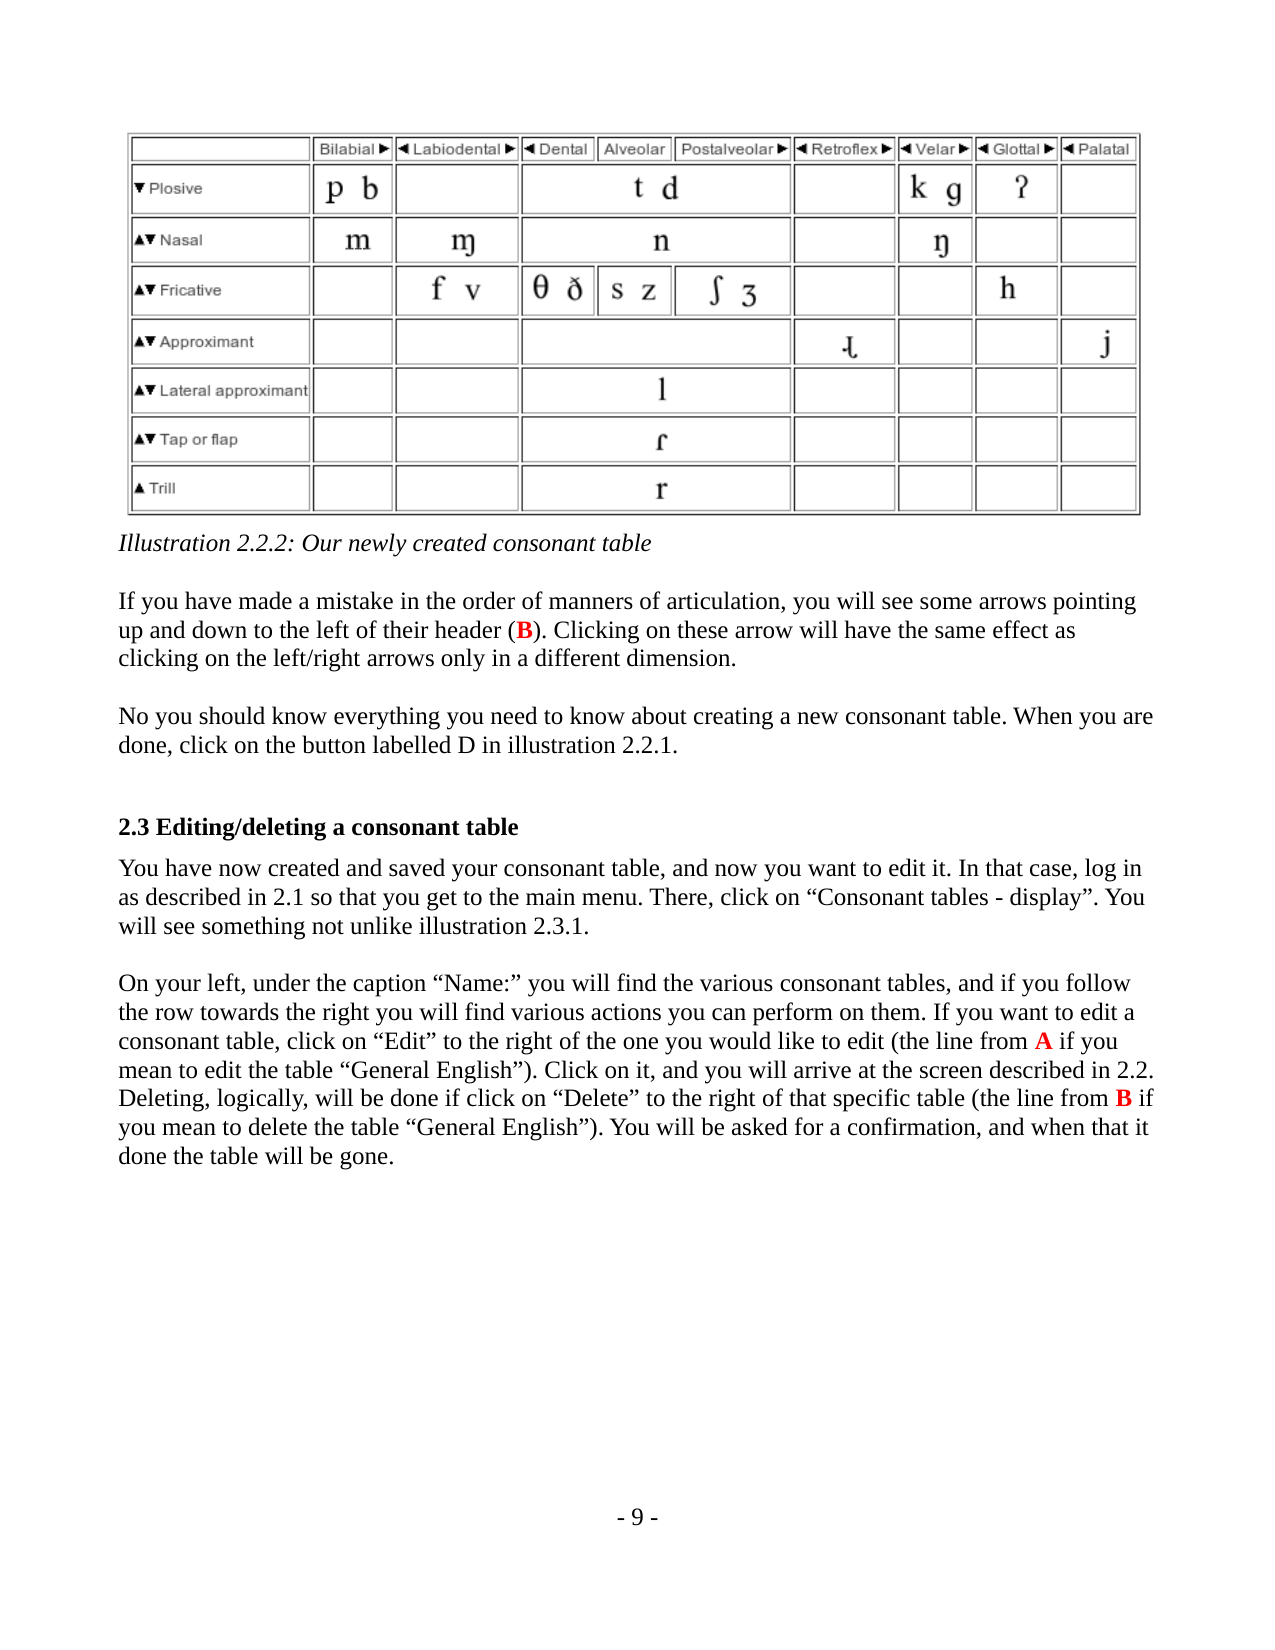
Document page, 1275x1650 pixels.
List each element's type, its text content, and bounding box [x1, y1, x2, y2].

text You have now created and saved your consonant table, and now you want to edit it. In that case, log in as described in 2.1 so that you get to the main menu. There, click on “Consonant tables - display”. You will see something not unlike illustration 2.3.1. [118, 853, 1157, 940]
text Illustration 2.2.2: Our newly created consonant table [118, 529, 1157, 557]
text If you have made a mistake in the order of manners of articulation, you will see some arrows pointing up and down to the left of their header (B). Clicking on these arrow will have the same effect as clicking on the left/right arrows only in a different dimension. [118, 557, 1157, 672]
text On your left, under the caption “Name:” you will find the various consonant tables, and if you follow the row towards the right you will find various actions you can perform on them. If you want to edit a consonant table, click on “Edit” to the right of the one you would like to edit (the line from A if you mean to edit the table “General English”). Click on it, and you will arrive at the screen described in 2.2. Deleting, logically, will be done if click on “Delete” to the right of that specific table (the line from B if you mean to delete the table “General English”). You will be asked for a confirmation, and when that it done the table will be gone. [118, 968, 1157, 1170]
text No you should know everything you need to know about creating a new consonant table. When you are done, click on the button labelled D in illustration 2.2.1. [118, 701, 1157, 758]
picture [118, 118, 1157, 529]
subtitle 2.3 Editing/deleting a consonant table [118, 812, 1157, 841]
